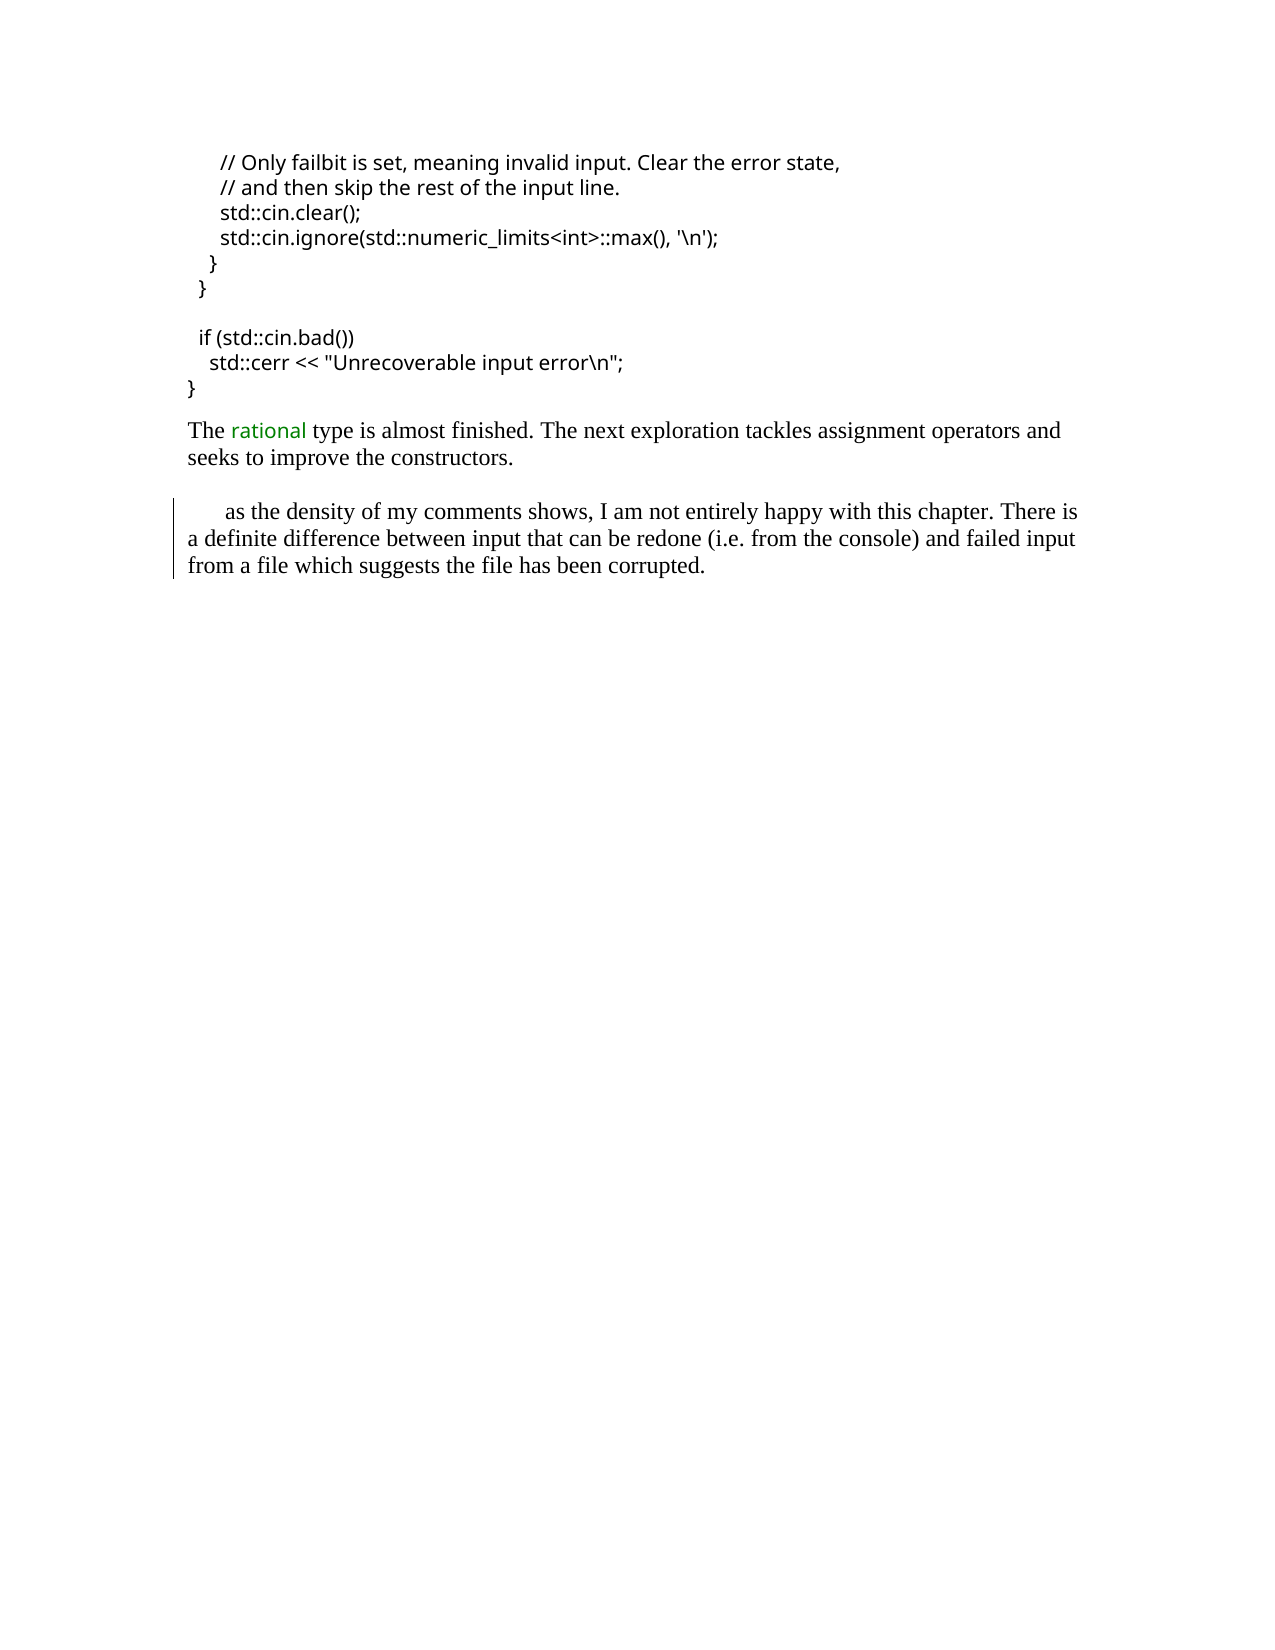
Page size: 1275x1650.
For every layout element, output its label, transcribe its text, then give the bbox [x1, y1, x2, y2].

text } [187, 275, 1072, 300]
text } [187, 250, 1072, 275]
text if (std::cin.bad()) [187, 325, 1072, 350]
text std::cin.clear(); [187, 200, 1072, 225]
text std::cerr << "Unrecoverable input error\n"; [187, 350, 1072, 375]
text } [187, 375, 1072, 400]
text as the density of my comments shows, I am not entirely happy with this chapter. There is a definite difference between input that can be redone (i.e. from the console) and failed input from a file which suggests the file has been corrupted. [187, 498, 1087, 579]
text // Only failbit is set, meaning invalid input. Clear the error state, [187, 150, 1072, 175]
text The rational type is almost finished. The next exploration tackles assignment operators and seeks to improve the constructors. [187, 417, 1087, 471]
text // and then skip the rest of the input line. [187, 175, 1072, 200]
text std::cin.ignore(std::numeric_limits<int>::max(), '\n'); [187, 225, 1072, 250]
